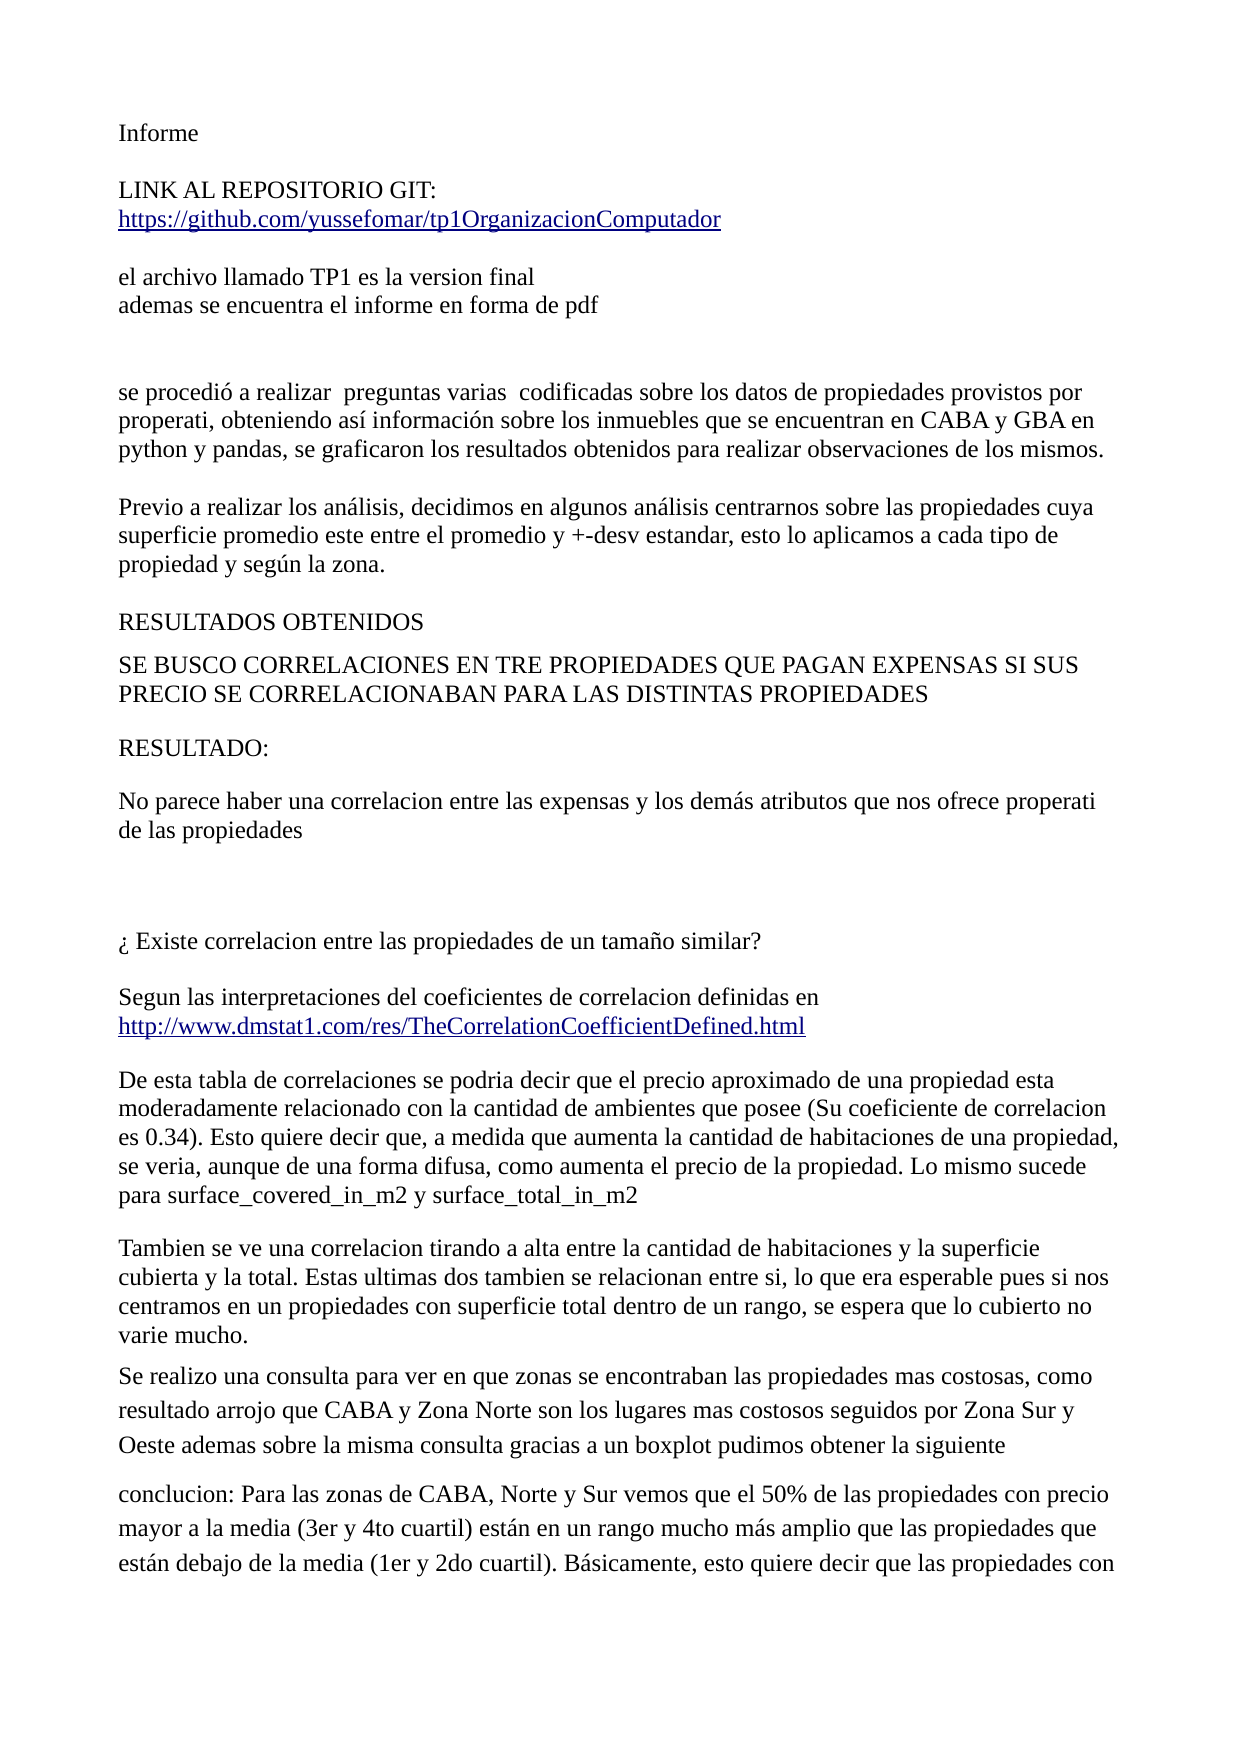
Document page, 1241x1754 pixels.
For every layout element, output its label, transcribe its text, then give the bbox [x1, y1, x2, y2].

text Informe [118, 118, 1122, 147]
text Previo a realizar los análisis, decidimos en algunos análisis centrarnos sobre las propiedades cuya superficie promedio este entre el promedio y +-desv estandar, esto lo aplicamos a cada tipo de propiedad y según la zona. [118, 492, 1122, 578]
text RESULTADOS OBTENIDOS [118, 607, 1122, 636]
subtitle ¿ Existe correlacion entre las propiedades de un tamaño similar? [118, 926, 1122, 955]
subtitle RESULTADO: [118, 733, 1122, 761]
text el archivo llamado TP1 es la version final [118, 262, 1122, 291]
text https://github.com/yussefomar/tp1OrganizacionComputador [118, 204, 1122, 233]
text Se realizo una consulta para ver en que zonas se encontraban las propiedades mas costosas, como resultado arrojo que CABA y Zona Norte son los lugares mas costosos seguidos por Zona Sur y Oeste ademas sobre la misma consulta gracias a un boxplot pudimos obtener la siguiente [118, 1361, 1122, 1459]
subtitle De esta tabla de correlaciones se podria decir que el precio aproximado de una propiedad esta moderadamente relacionado con la cantidad de ambientes que posee (Su coeficiente de correlacion es 0.34). Esto quiere decir que, a medida que aumenta la cantidad de habitaciones de una propiedad, se veria, aunque de una forma difusa, como aumenta el precio de la propiedad. Lo mismo sucede para surface_covered_in_m2 y surface_total_in_m2 [118, 1065, 1122, 1208]
text LINK AL REPOSITORIO GIT: [118, 176, 1122, 204]
subtitle SE BUSCO CORRELACIONES EN TRE PROPIEDADES QUE PAGAN EXPENSAS SI SUS PRECIO SE CORRELACIONABAN PARA LAS DISTINTAS PROPIEDADES [118, 650, 1122, 708]
subtitle Tambien se ve una correlacion tirando a alta entre la cantidad de habitaciones y la superficie cubierta y la total. Estas ultimas dos tambien se relacionan entre si, lo que era esperable pues si nos centramos en un propiedades con superficie total dentro de un rango, se espera que lo cubierto no varie mucho. [118, 1233, 1122, 1348]
subtitle Segun las interpretaciones del coeficientes de correlacion definidas en http://www.dmstat1.com/res/TheCorrelationCoefficientDefined.html [118, 982, 1122, 1040]
subtitle No parece haber una correlacion entre las expensas y los demás atributos que nos ofrece properati de las propiedades [118, 786, 1122, 844]
text conclucion: Para las zonas de CABA, Norte y Sur vemos que el 50% de las propiedades con precio mayor a la media (3er y 4to cuartil) están en un rango mucho más amplio que las propiedades que están debajo de la media (1er y 2do cuartil). Básicamente, esto quiere decir que las propiedades con [118, 1479, 1122, 1577]
text ademas se encuentra el informe en forma de pdf [118, 291, 1122, 319]
text se procedió a realizar preguntas varias codificadas sobre los datos de propiedades provistos por properati, obteniendo así información sobre los inmuebles que se encuentran en CABA y GBA en python y pandas, se graficaron los resultados obtenidos para realizar observaciones de los mismos. [118, 377, 1122, 463]
